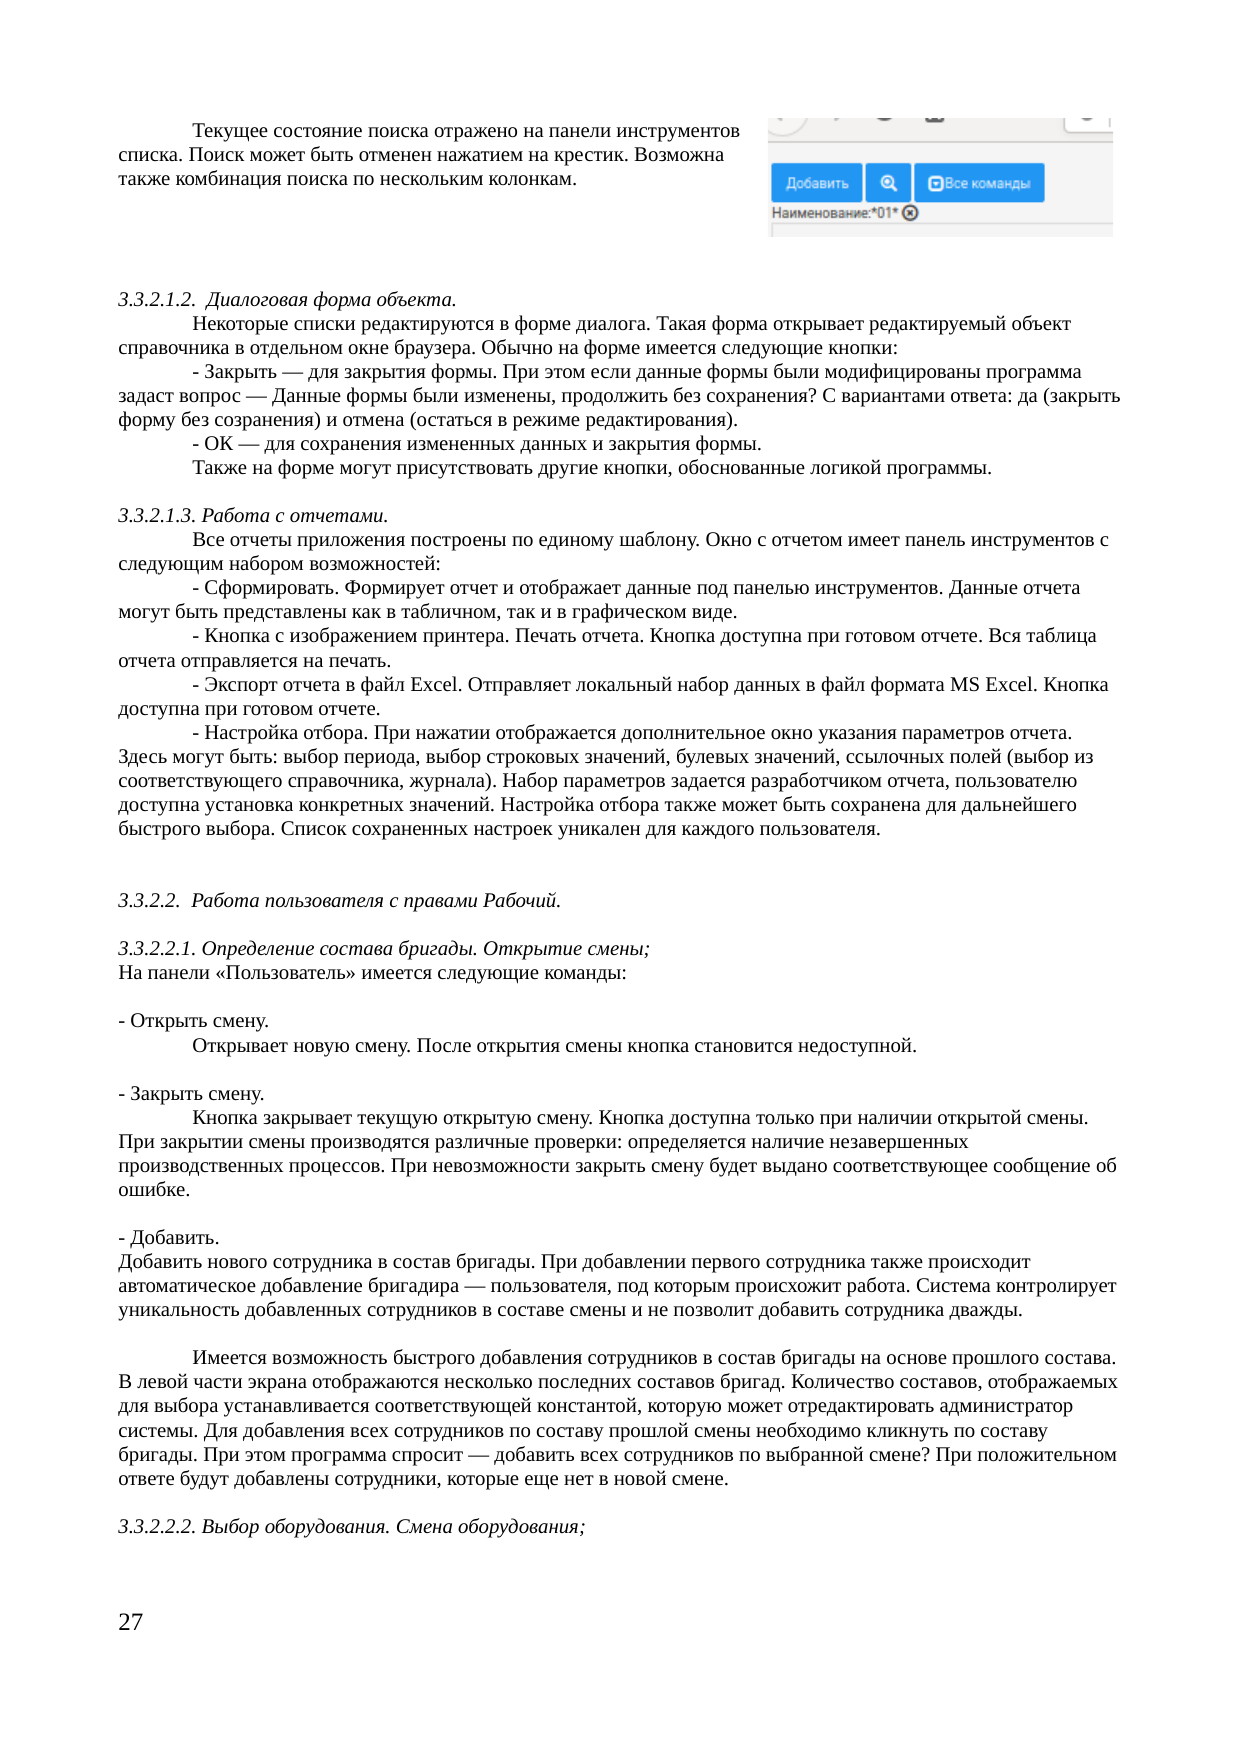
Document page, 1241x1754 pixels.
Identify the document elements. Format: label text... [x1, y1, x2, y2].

text - Экспорт отчета в файл Excel. Отправляет локальный набор данных в файл формата MS Excel. Кнопка доступна при готовом отчете. [118, 672, 1122, 720]
text - Закрыть — для закрытия формы. При этом если данные формы были модифицированы программа задаст вопрос — Данные формы были изменены, продолжить без сохранения? С вариантами ответа: да (закрыть форму без созранения) и отмена (остаться в режиме редактирования). [118, 359, 1122, 431]
text Имеется возможность быстрого добавления сотрудников в состав бригады на основе прошлого состава. В левой части экрана отображаются несколько последних составов бригад. Количество составов, отображаемых для выбора устанавливается соответствующей константой, которую может отредактировать администратор системы. Для добавления всех сотрудников по составу прошлой смены необходимо кликнуть по составу бригады. При этом программа спросит — добавить всех сотрудников по выбранной смене? При положительном ответе будут добавлены сотрудники, которые еще нет в новой смене. [118, 1345, 1122, 1490]
text Открывает новую смену. После открытия смены кнопка становится недоступной. [118, 1032, 1122, 1057]
text Все отчеты приложения построены по единому шаблону. Окно с отчетом имеет панель инструментов с следующим набором возможностей: [118, 527, 1122, 575]
text Также на форме могут присутствовать другие кнопки, обоснованные логикой программы. [118, 455, 1122, 479]
text - ОК — для сохранения измененных данных и закрытия формы. [118, 431, 1122, 455]
picture [767, 118, 1114, 237]
text - Сформировать. Формирует отчет и отображает данные под панелью инструментов. Данные отчета могут быть представлены как в табличном, так и в графическом виде. [118, 575, 1122, 623]
text - Добавить. [118, 1225, 1122, 1249]
text Кнопка закрывает текущую открытую смену. Кнопка доступна только при наличии открытой смены. При закрытии смены производятся различные проверки: определяется наличие незавершенных производственных процессов. При невозможности закрыть смену будет выдано соответствующее сообщение об ошибке. [118, 1105, 1122, 1201]
text 3.3.2.1.2. Диалоговая форма объекта. [118, 287, 1122, 311]
text 3.3.2.2. Работа пользователя с правами Рабочий. [118, 888, 1122, 912]
text 3.3.2.2.2. Выбор оборудования. Смена оборудования; [118, 1514, 1122, 1538]
text Некоторые списки редактируются в форме диалога. Такая форма открывает редактируемый объект справочника в отдельном окне браузера. Обычно на форме имеется следующие кнопки: [118, 311, 1122, 359]
text - Настройка отбора. При нажатии отображается дополнительное окно указания параметров отчета. Здесь могут быть: выбор периода, выбор строковых значений, булевых значений, ссылочных полей (выбор из соответствующего справочника, журнала). Набор параметров задается разработчиком отчета, пользователю доступна установка конкретных значений. Настройка отбора также может быть сохранена для дальнейшего быстрого выбора. Список сохраненных настроек уникален для каждого пользователя. [118, 720, 1122, 840]
text - Открыть смену. [118, 1008, 1122, 1032]
text 3.3.2.2.1. Определение состава бригады. Открытие смены; [118, 936, 1122, 960]
text Добавить нового сотрудника в состав бригады. При добавлении первого сотрудника также происходит автоматическое добавление бригадира — пользователя, под которым происхожит работа. Система контролирует уникальность добавленных сотрудников в составе смены и не позволит добавить сотрудника дважды. [118, 1249, 1122, 1321]
text Текущее состояние поиска отражено на панели инструментов списка. Поиск может быть отменен нажатием на крестик. Возможна также комбинация поиска по нескольким колонкам. [118, 118, 767, 190]
text 3.3.2.1.3. Работа с отчетами. [118, 503, 1122, 527]
text - Закрыть смену. [118, 1081, 1122, 1105]
text На панели «Пользователь» имеется следующие команды: [118, 960, 1122, 984]
text - Кнопка с изображением принтера. Печать отчета. Кнопка доступна при готовом отчете. Вся таблица отчета отправляется на печать. [118, 623, 1122, 672]
